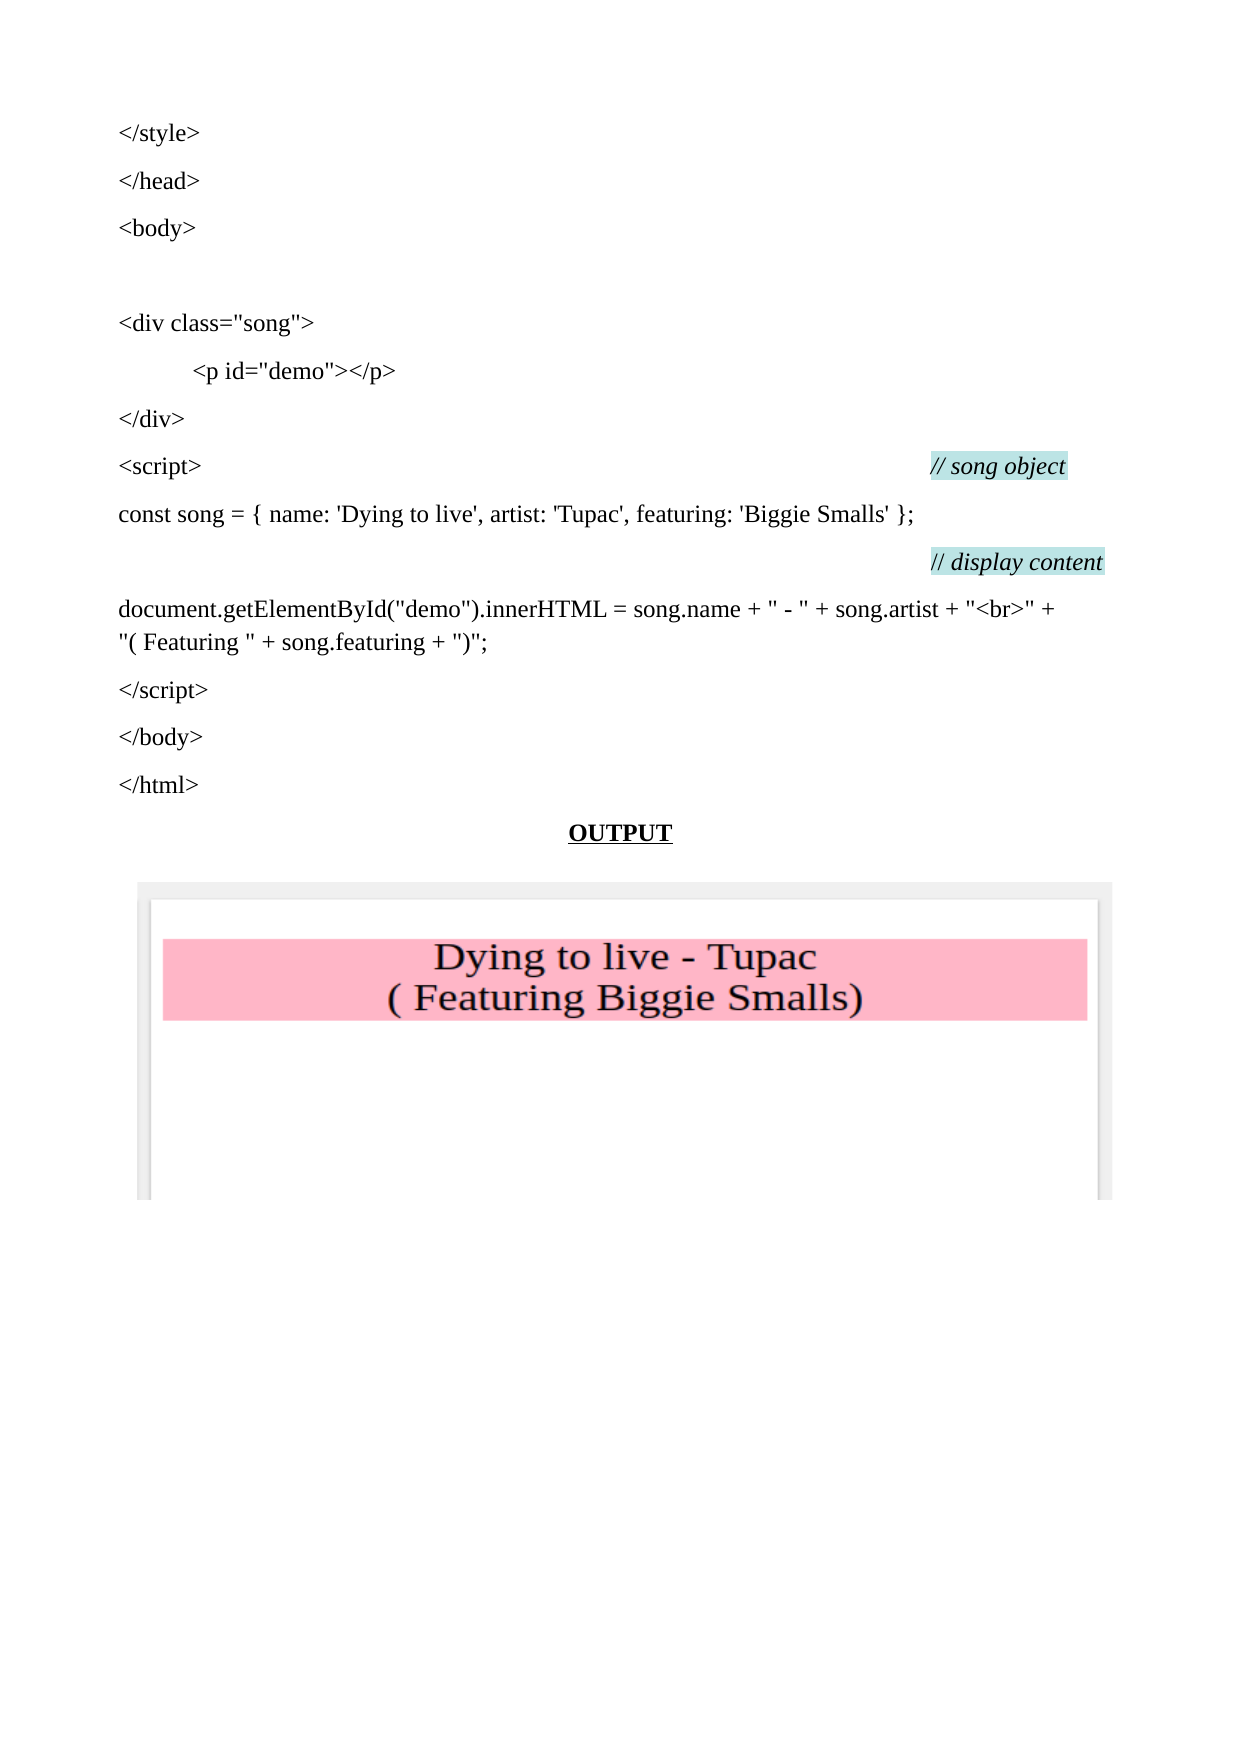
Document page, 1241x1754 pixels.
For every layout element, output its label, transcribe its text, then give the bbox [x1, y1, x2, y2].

text </div> [118, 404, 1122, 432]
text <p id="demo"></p> [118, 356, 1122, 385]
text <body> [118, 213, 1122, 242]
text document.getElementById("demo").innerHTML = song.name + " - " + song.artist + "<br>" + "( Featuring " + song.featuring + ")"; [118, 594, 1122, 656]
text // display content [118, 547, 1122, 575]
text </script> [118, 675, 1122, 703]
text <script> // song object [118, 451, 1122, 480]
text </html> [118, 770, 1122, 799]
text const song = { name: 'Dying to live', artist: 'Tupac', featuring: 'Biggie Smalls' }; [118, 499, 1122, 528]
text OUTPUT [118, 818, 1122, 846]
text </head> [118, 166, 1122, 194]
text </body> [118, 722, 1122, 751]
text <div class="song"> [118, 308, 1122, 337]
text </style> [118, 118, 1122, 147]
